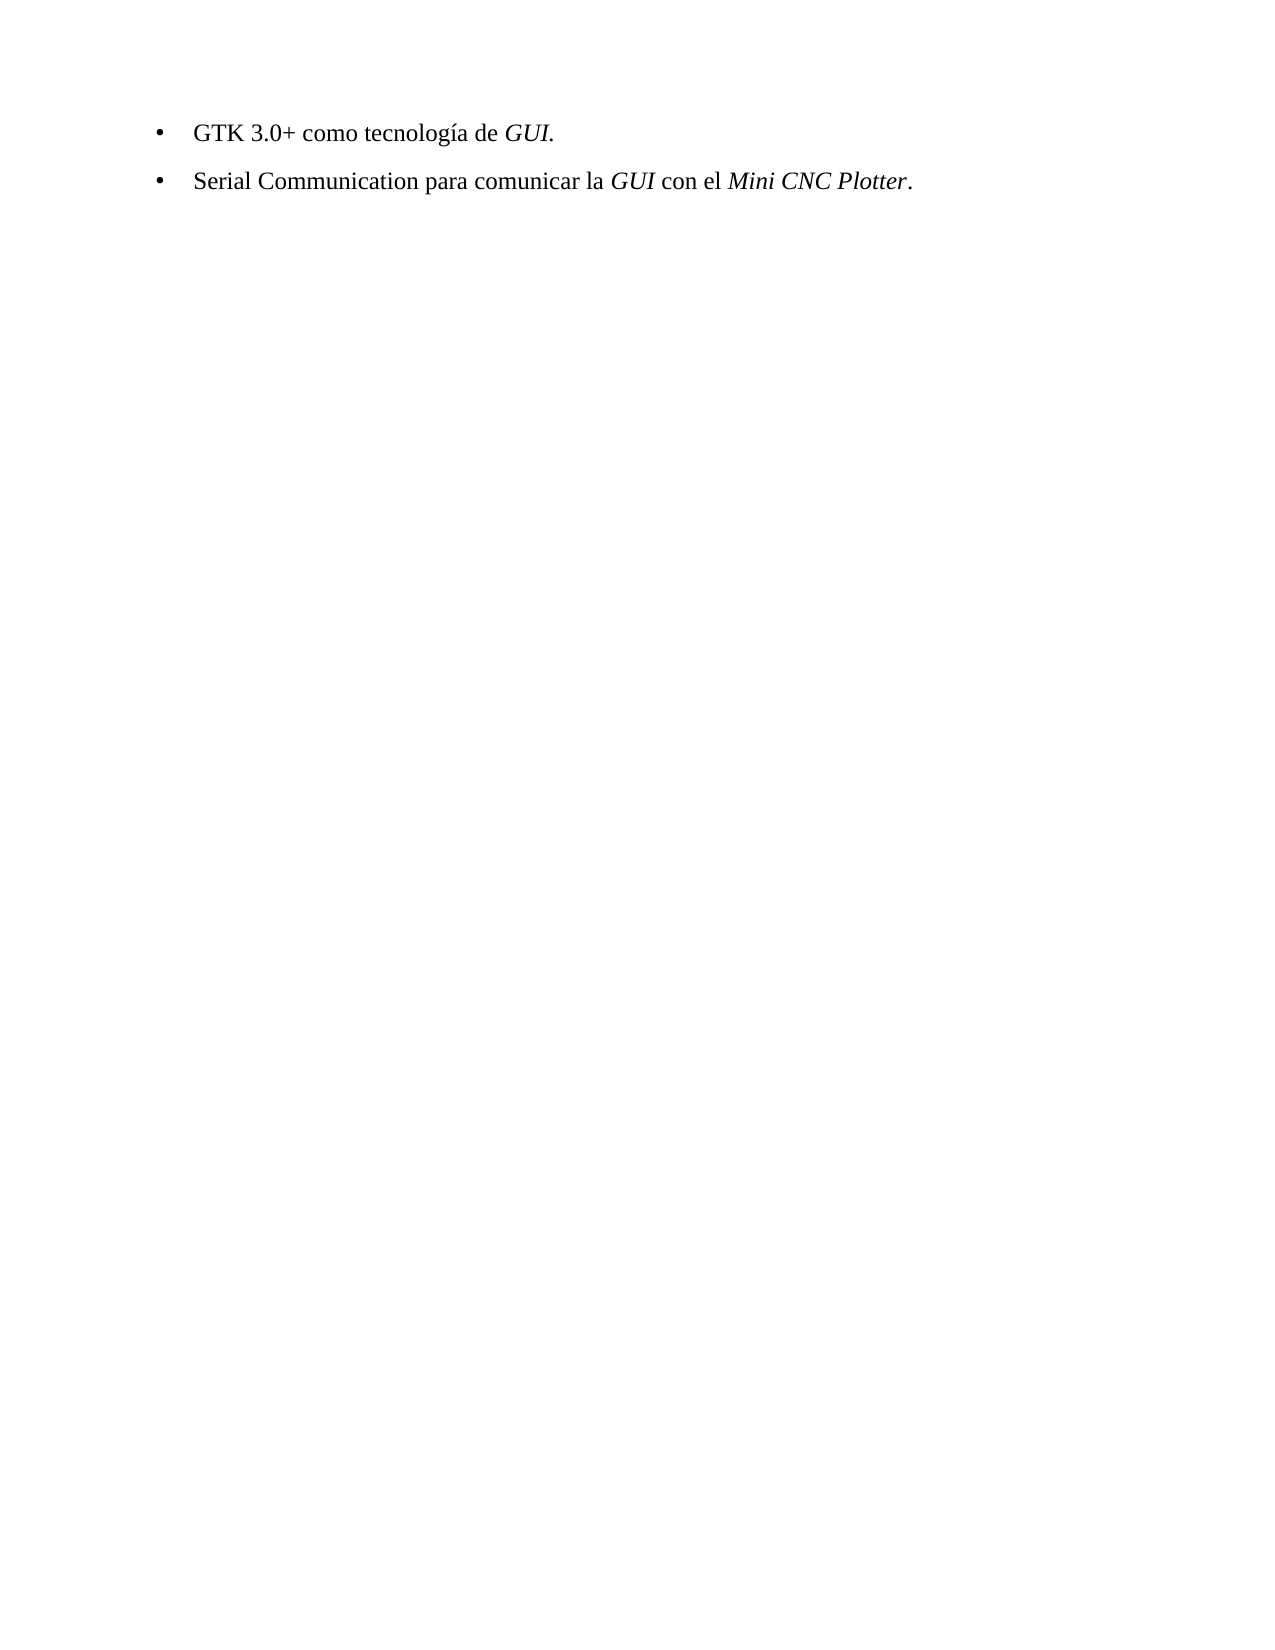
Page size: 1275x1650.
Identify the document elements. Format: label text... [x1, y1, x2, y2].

list GTK 3.0+ como tecnología de GUI. [156, 118, 1157, 147]
list Serial Communication para comunicar la GUI con el Mini CNC Plotter. [156, 166, 1157, 194]
